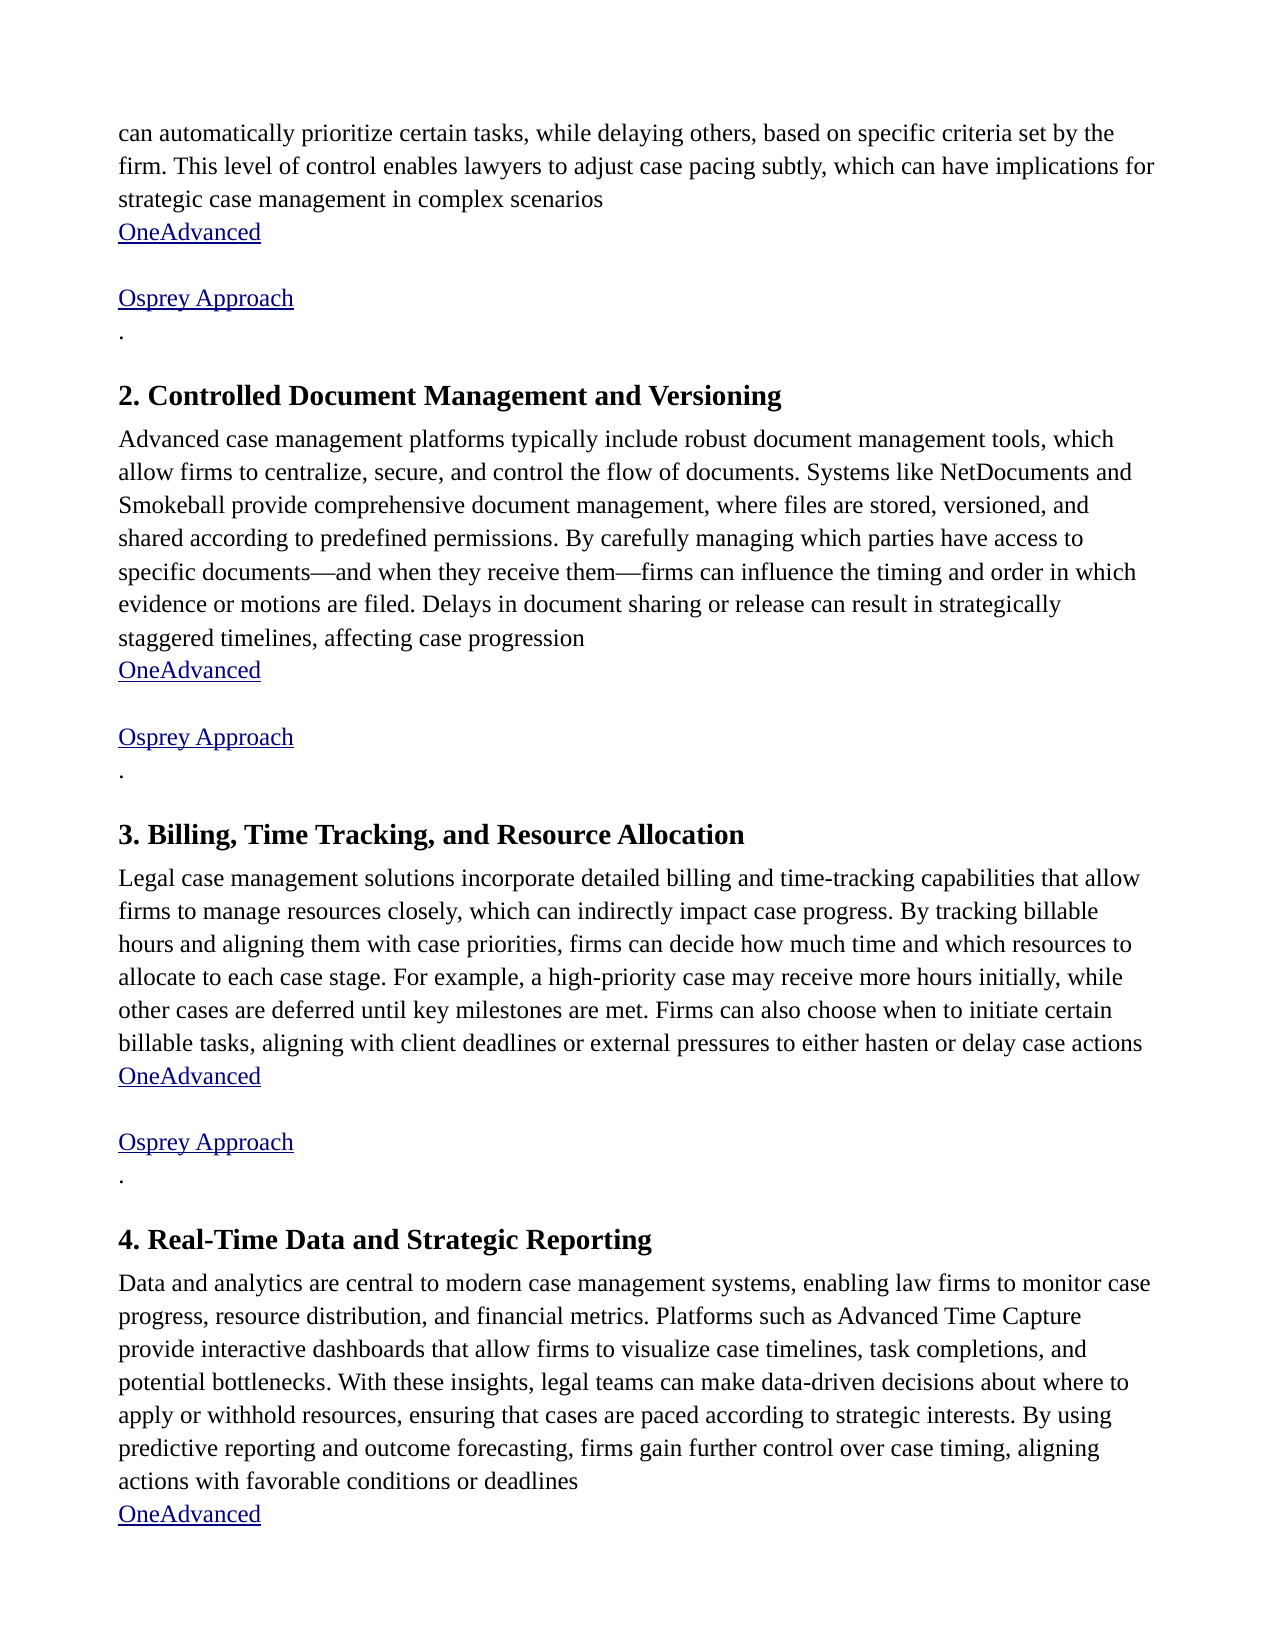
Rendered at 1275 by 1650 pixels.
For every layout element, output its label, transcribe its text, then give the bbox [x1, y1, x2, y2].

text . [118, 755, 1157, 783]
text Osprey Approach [118, 283, 1157, 312]
subtitle 3. Billing, Time Tracking, and Resource Allocation [118, 817, 1157, 850]
text can automatically prioritize certain tasks, while delaying others, based on specific criteria set by the firm. This level of control enables lawyers to adjust case pacing subtly, which can have implications for strategic case management in complex scenarios​ [118, 118, 1157, 213]
text ​ [118, 689, 1157, 717]
text ​ [118, 1094, 1157, 1123]
text . [118, 316, 1157, 345]
text OneAdvanced [118, 1061, 1157, 1090]
text ​ [118, 250, 1157, 279]
text . [118, 1160, 1157, 1189]
text OneAdvanced [118, 1499, 1157, 1528]
subtitle 4. Real-Time Data and Strategic Reporting [118, 1222, 1157, 1256]
text Advanced case management platforms typically include robust document management tools, which allow firms to centralize, secure, and control the flow of documents. Systems like NetDocuments and Smokeball provide comprehensive document management, where files are stored, versioned, and shared according to predefined permissions. By carefully managing which parties have access to specific documents—and when they receive them—firms can influence the timing and order in which evidence or motions are filed. Delays in document sharing or release can result in strategically staggered timelines, affecting case progression​ [118, 424, 1157, 651]
text OneAdvanced [118, 217, 1157, 246]
text Osprey Approach [118, 1127, 1157, 1156]
subtitle 2. Controlled Document Management and Versioning [118, 378, 1157, 412]
text OneAdvanced [118, 656, 1157, 684]
text Legal case management solutions incorporate detailed billing and time-tracking capabilities that allow firms to manage resources closely, which can indirectly impact case progress. By tracking billable hours and aligning them with case priorities, firms can decide how much time and which resources to allocate to each case stage. For example, a high-priority case may receive more hours initially, while other cases are deferred until key milestones are met. Firms can also choose when to initiate certain billable tasks, aligning with client deadlines or external pressures to either hasten or delay case actions​ [118, 863, 1157, 1057]
text Data and analytics are central to modern case management systems, enabling law firms to monitor case progress, resource distribution, and financial metrics. Platforms such as Advanced Time Capture provide interactive dashboards that allow firms to visualize case timelines, task completions, and potential bottlenecks. With these insights, legal teams can make data-driven decisions about where to apply or withhold resources, ensuring that cases are paced according to strategic interests. By using predictive reporting and outcome forecasting, firms gain further control over case timing, aligning actions with favorable conditions or deadlines​ [118, 1268, 1157, 1495]
text Osprey Approach [118, 722, 1157, 750]
